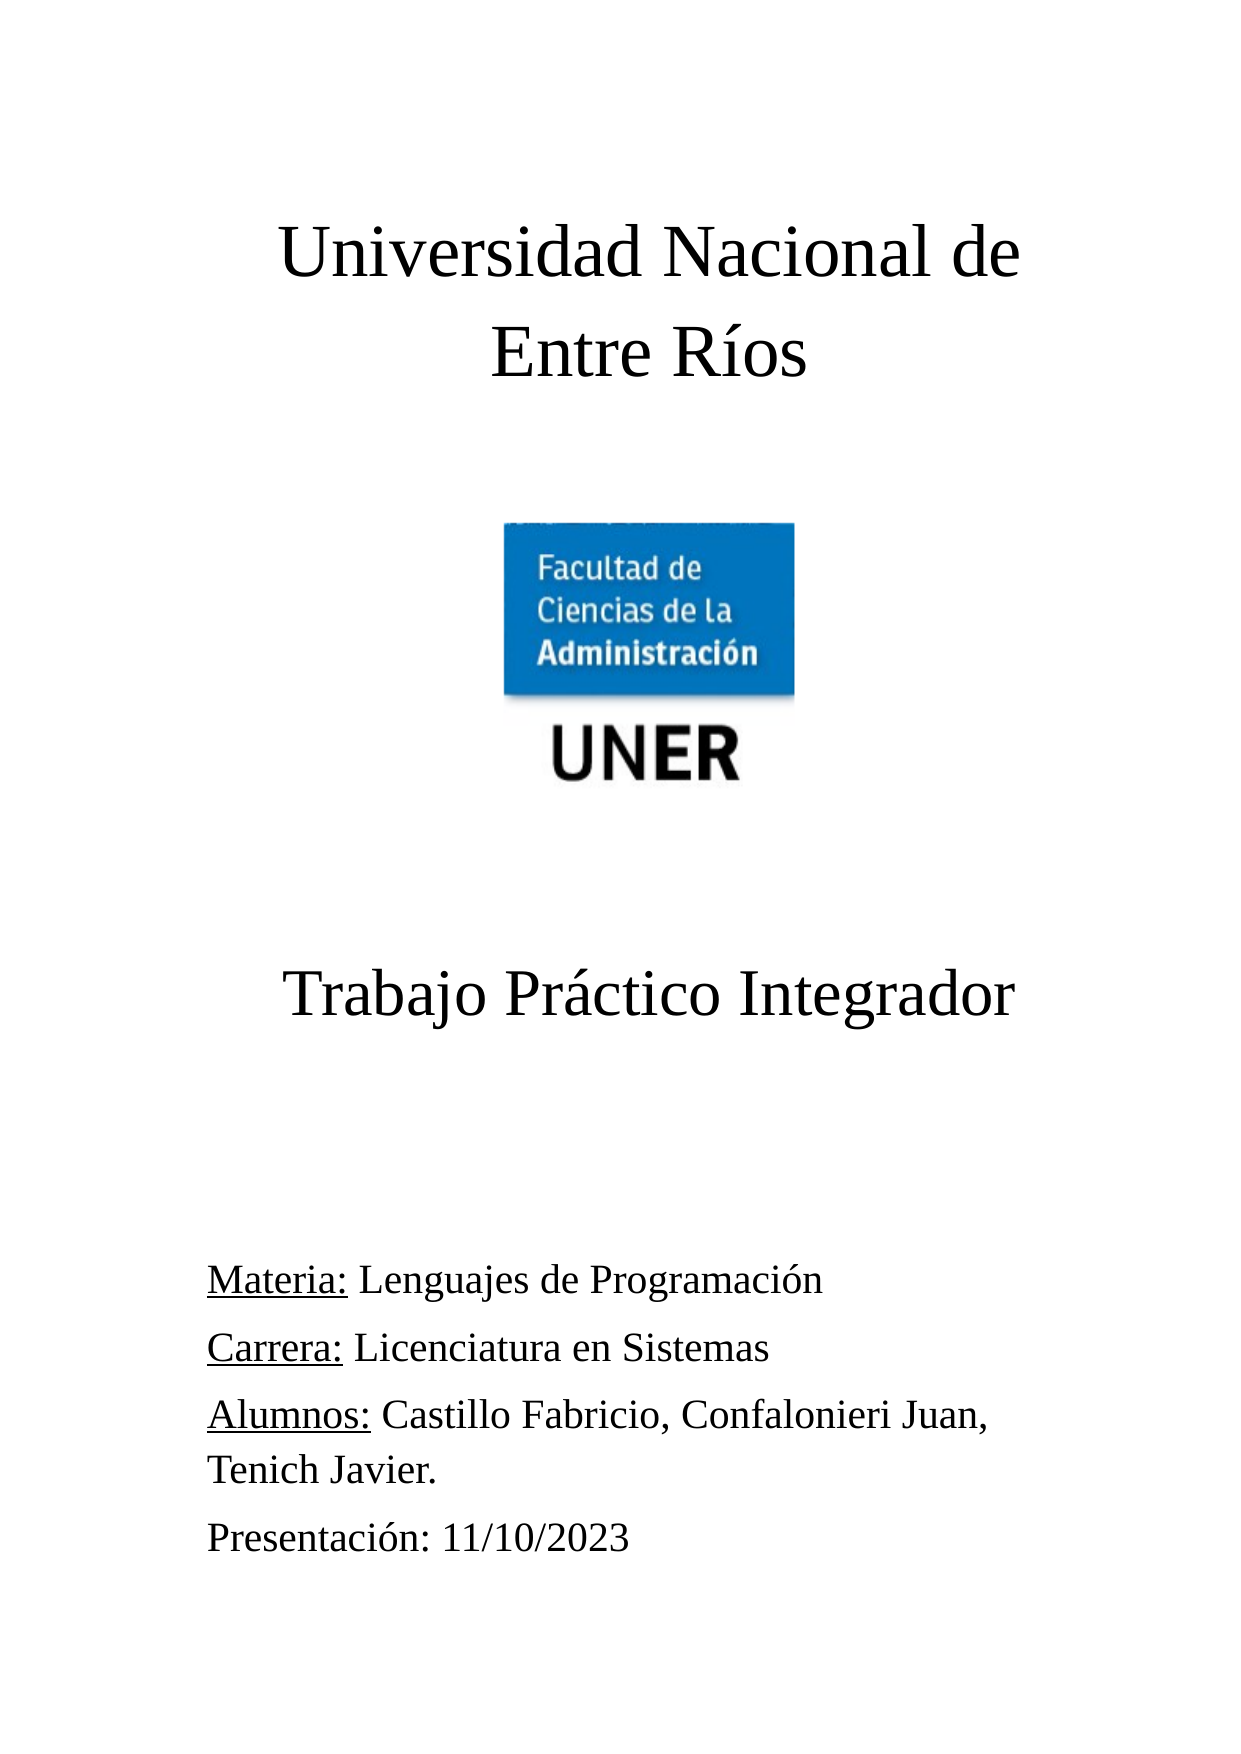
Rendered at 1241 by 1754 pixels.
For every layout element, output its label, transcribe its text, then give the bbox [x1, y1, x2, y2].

text Alumnos: Castillo Fabricio, Confalonieri Juan, Tenich Javier. [207, 1390, 1093, 1493]
text Universidad Nacional de Entre Ríos [207, 207, 1093, 392]
text Materia: Lenguajes de Programación [207, 1255, 1093, 1303]
text Trabajo Práctico Integrador [207, 953, 1093, 1030]
text Carrera: Licenciatura en Sistemas [207, 1322, 1093, 1370]
picture [498, 517, 801, 829]
text Presentación: 11/10/2023 [207, 1512, 1093, 1560]
